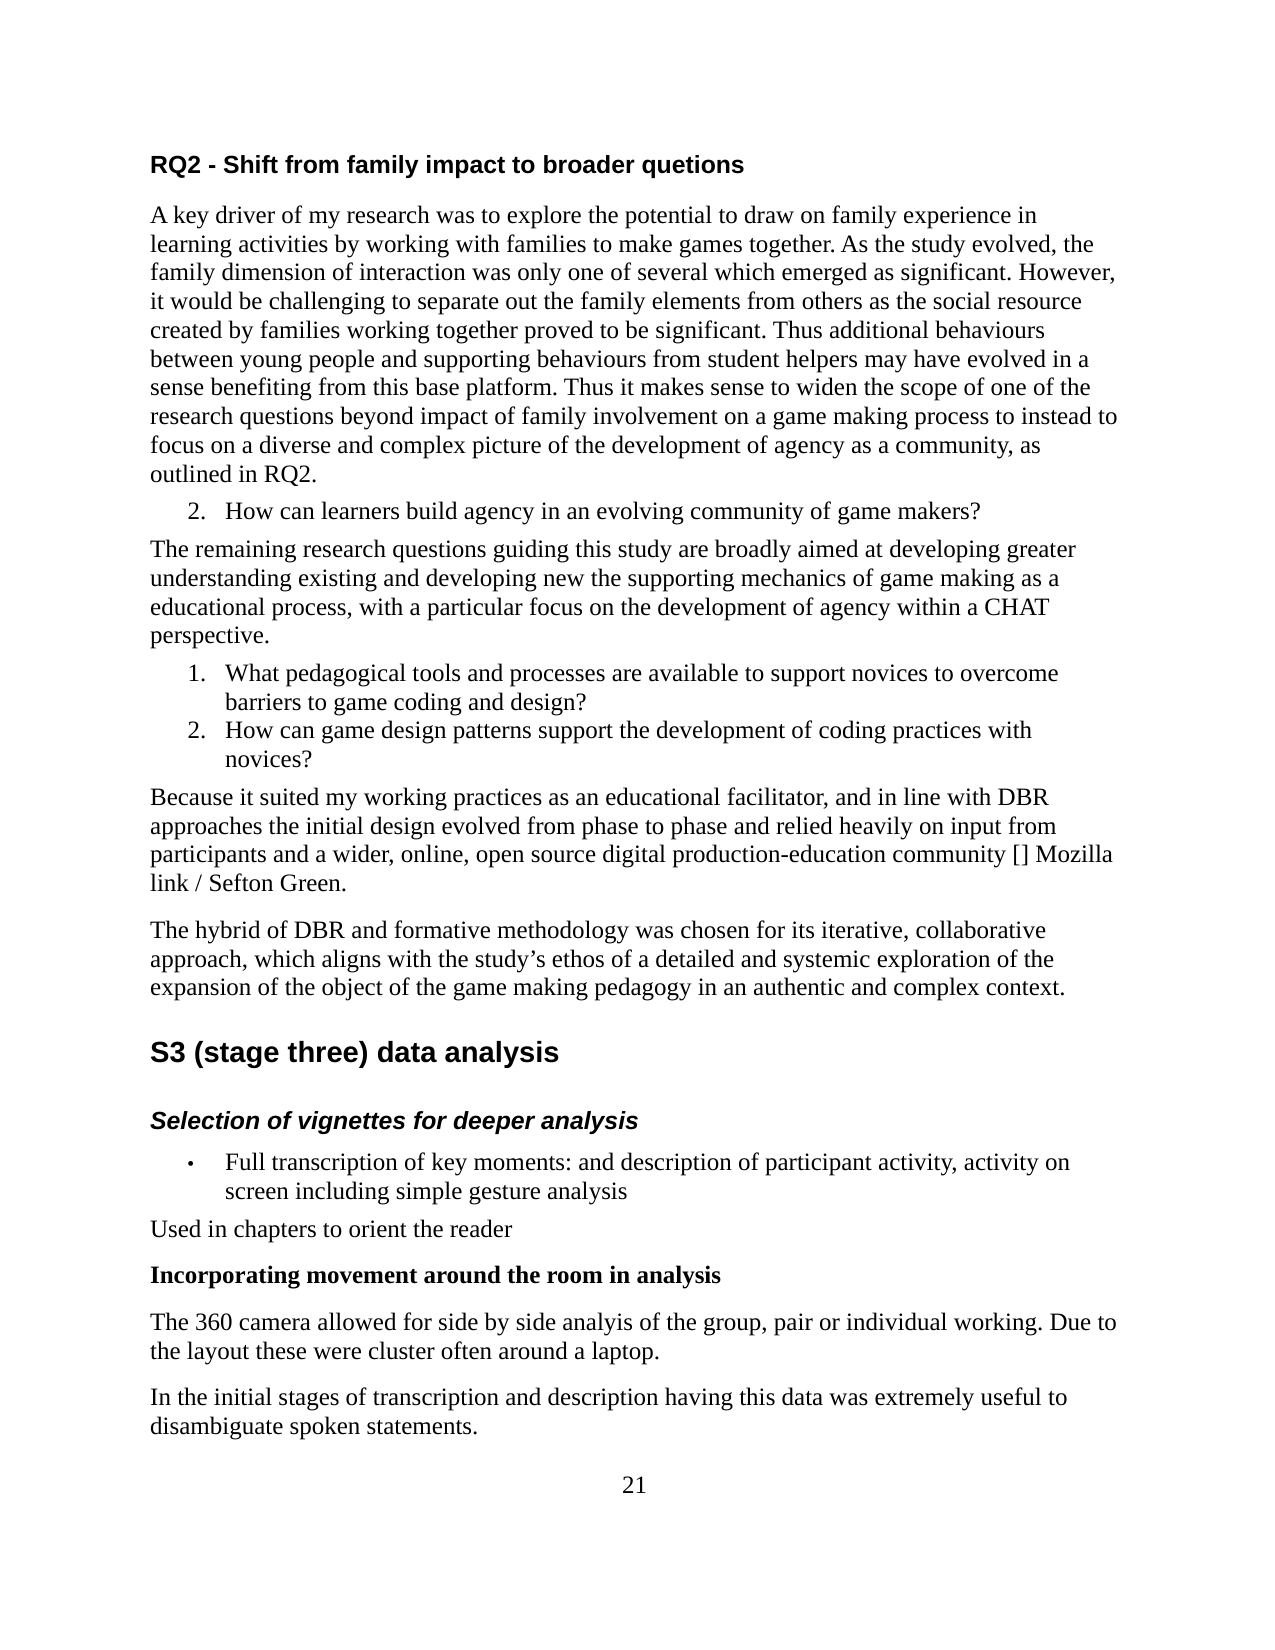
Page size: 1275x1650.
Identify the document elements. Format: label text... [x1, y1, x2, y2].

text The remaining research questions guiding this study are broadly aimed at developing greater understanding existing and developing new the supporting mechanics of game making as a educational process, with a particular focus on the development of agency within a CHAT perspective. [150, 534, 1125, 649]
list How can game design patterns support the development of coding practices with novices? [187, 716, 1125, 773]
subtitle Selection of vignettes for deeper analysis [150, 1106, 1125, 1135]
text Because it suited my working practices as an educational facilitator, and in line with DBR approaches the initial design evolved from phase to phase and relied heavily on input from participants and a wider, online, open source digital production-education community [] Mozilla link / Sefton Green. [150, 782, 1125, 897]
text In the initial stages of transcription and description having this data was extremely useful to disambiguate spoken statements. [150, 1382, 1125, 1440]
text Used in chapters to orient the reader [150, 1214, 1125, 1242]
text The 360 camera allowed for side by side analyis of the group, pair or individual working. Due to the layout these were cluster often around a laptop. [150, 1307, 1125, 1364]
list What pedagogical tools and processes are available to support novices to overcome barriers to game coding and design? [187, 658, 1125, 716]
text A key driver of my research was to explore the potential to draw on family experience in learning activities by working with families to make games together. As the study evolved, the family dimension of interaction was only one of several which emerged as significant. However, it would be challenging to separate out the family elements from others as the social resource created by families working together proved to be significant. Thus additional behaviours between young people and supporting behaviours from student helpers may have evolved in a sense benefiting from this base platform. Thus it makes sense to widen the scope of one of the research questions beyond impact of family involvement on a game making process to instead to focus on a diverse and complex picture of the development of agency as a community, as outlined in RQ2. [150, 200, 1125, 487]
list Full transcription of key moments: and description of participant activity, activity on screen including simple gesture analysis [187, 1147, 1125, 1205]
text The hybrid of DBR and formative methodology was chosen for its iterative, collaborative approach, which aligns with the study’s ethos of a detailed and systemic exploration of the expansion of the object of the game making pedagogy in an authentic and complex context. [150, 915, 1125, 1001]
subtitle S3 (stage three) data analysis [150, 1035, 1125, 1069]
text Incorporating movement around the room in analysis [150, 1260, 1125, 1289]
list How can learners build agency in an evolving community of game makers? [187, 496, 1125, 525]
subtitle RQ2 - Shift from family impact to broader quetions [150, 150, 1125, 178]
